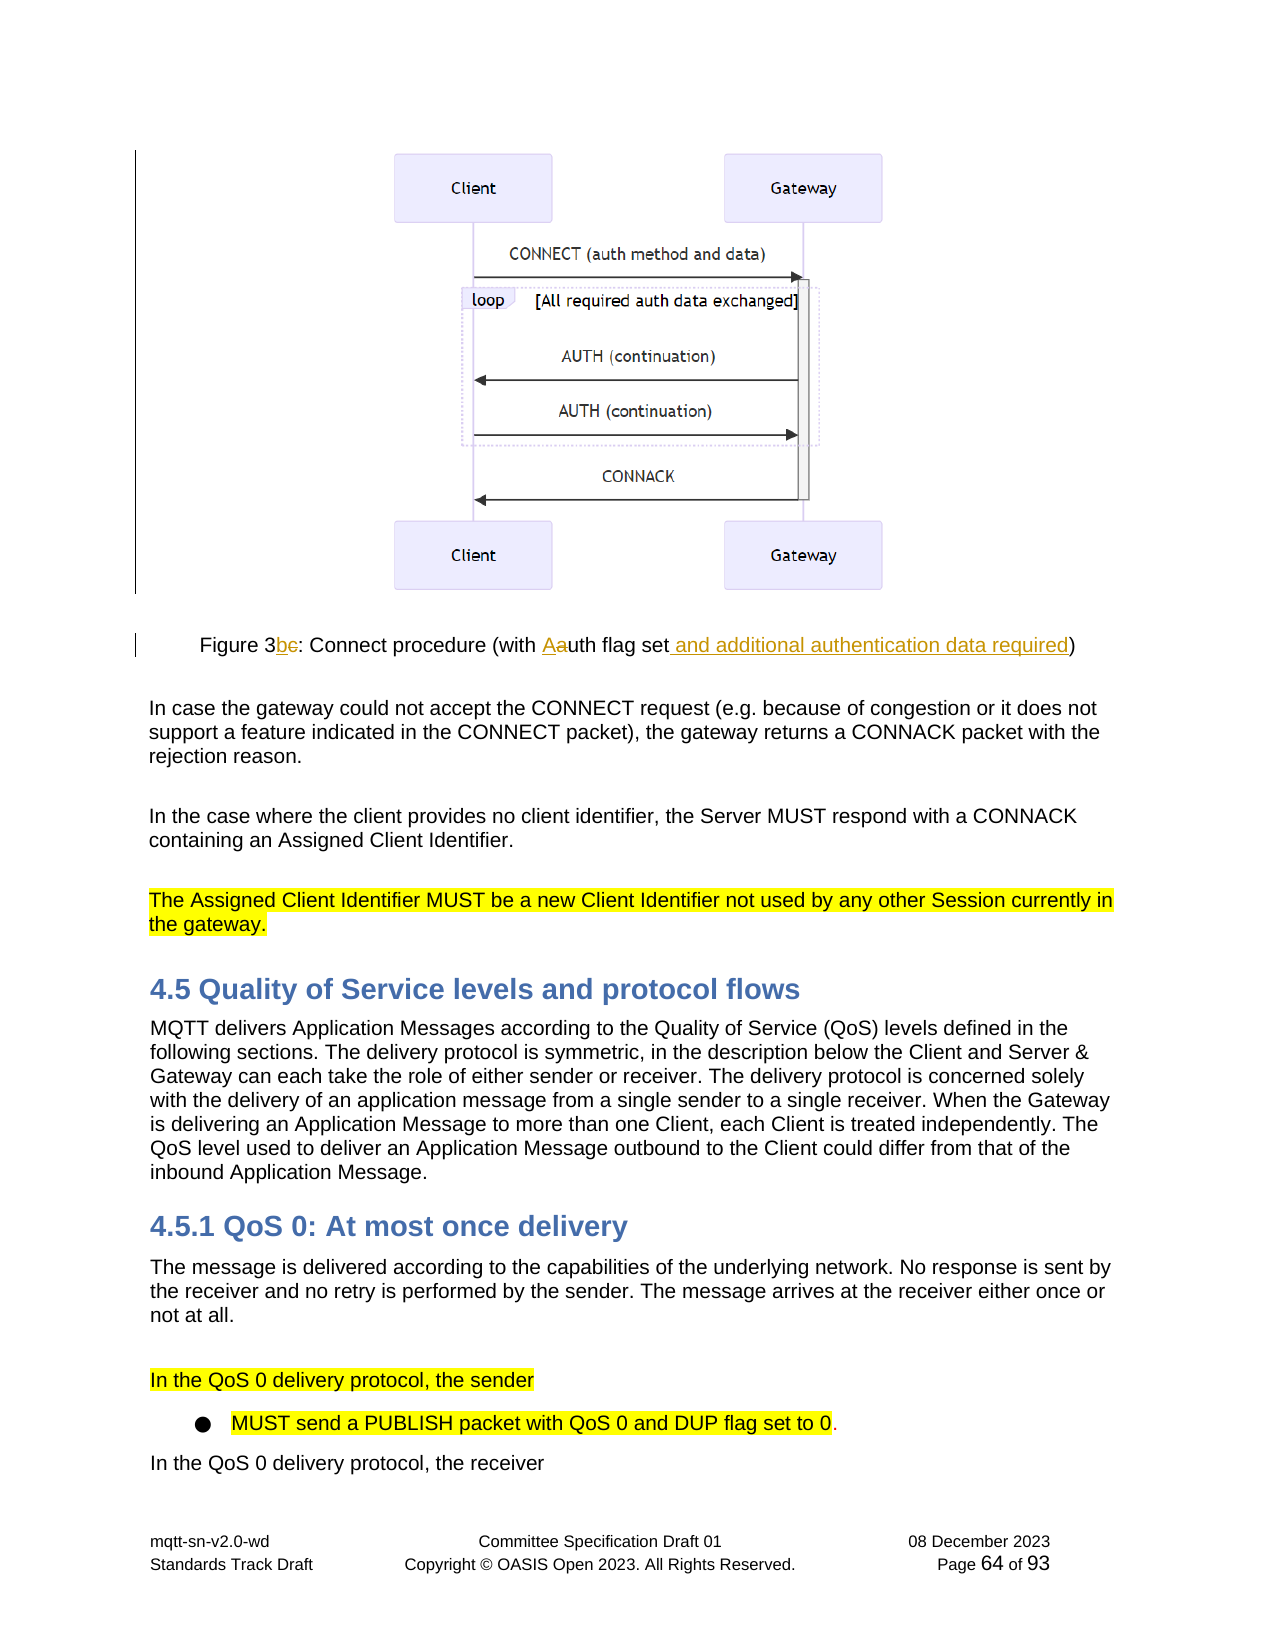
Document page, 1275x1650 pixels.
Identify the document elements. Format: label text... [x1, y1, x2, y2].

picture [386, 150, 889, 595]
text In case the gateway could not accept the CONNECT request (e.g. because of congestion or it does not support a feature indicated in the CONNECT packet), the gateway returns a CONNACK packet with the rejection reason. [148, 696, 1124, 768]
text Figure 3b: Connect procedure (with Auth flag set and additional authentication data required) [150, 633, 1125, 657]
text The message is delivered according to the capabilities of the underlying network. No response is sent by the receiver and no retry is performed by the sender. The message arrives at the receiver either once or not at all. [150, 1255, 1125, 1327]
subtitle 4.5.1 QoS 0: At most once delivery [150, 1209, 1125, 1242]
text MQTT delivers Application Messages according to the Quality of Service (QoS) levels defined in the following sections. The delivery protocol is symmetric, in the description below the Client and Server & Gateway can each take the role of either sender or receiver. The delivery protocol is concerned solely with the delivery of an application message from a single sender to a single receiver. When the Gateway is delivering an Application Message to more than one Client, each Client is treated independently. The QoS level used to deliver an Application Message outbound to the Client could differ from that of the inbound Application Message. [150, 1016, 1125, 1184]
text In the QoS 0 delivery protocol, the sender [150, 1367, 1125, 1391]
text The Assigned Client Identifier MUST be a new Client Identifier not used by any other Session currently in the gateway. [148, 888, 1124, 936]
text In the QoS 0 delivery protocol, the receiver [150, 1451, 1125, 1475]
subtitle 4.5 Quality of Service levels and protocol flows [150, 972, 1125, 1005]
list MUST send a PUBLISH packet with QoS 0 and DUP flag set to 0. [194, 1400, 1125, 1442]
text In the case where the client provides no client identifier, the Server MUST respond with a CONNACK containing an Assigned Client Identifier. [148, 804, 1124, 852]
